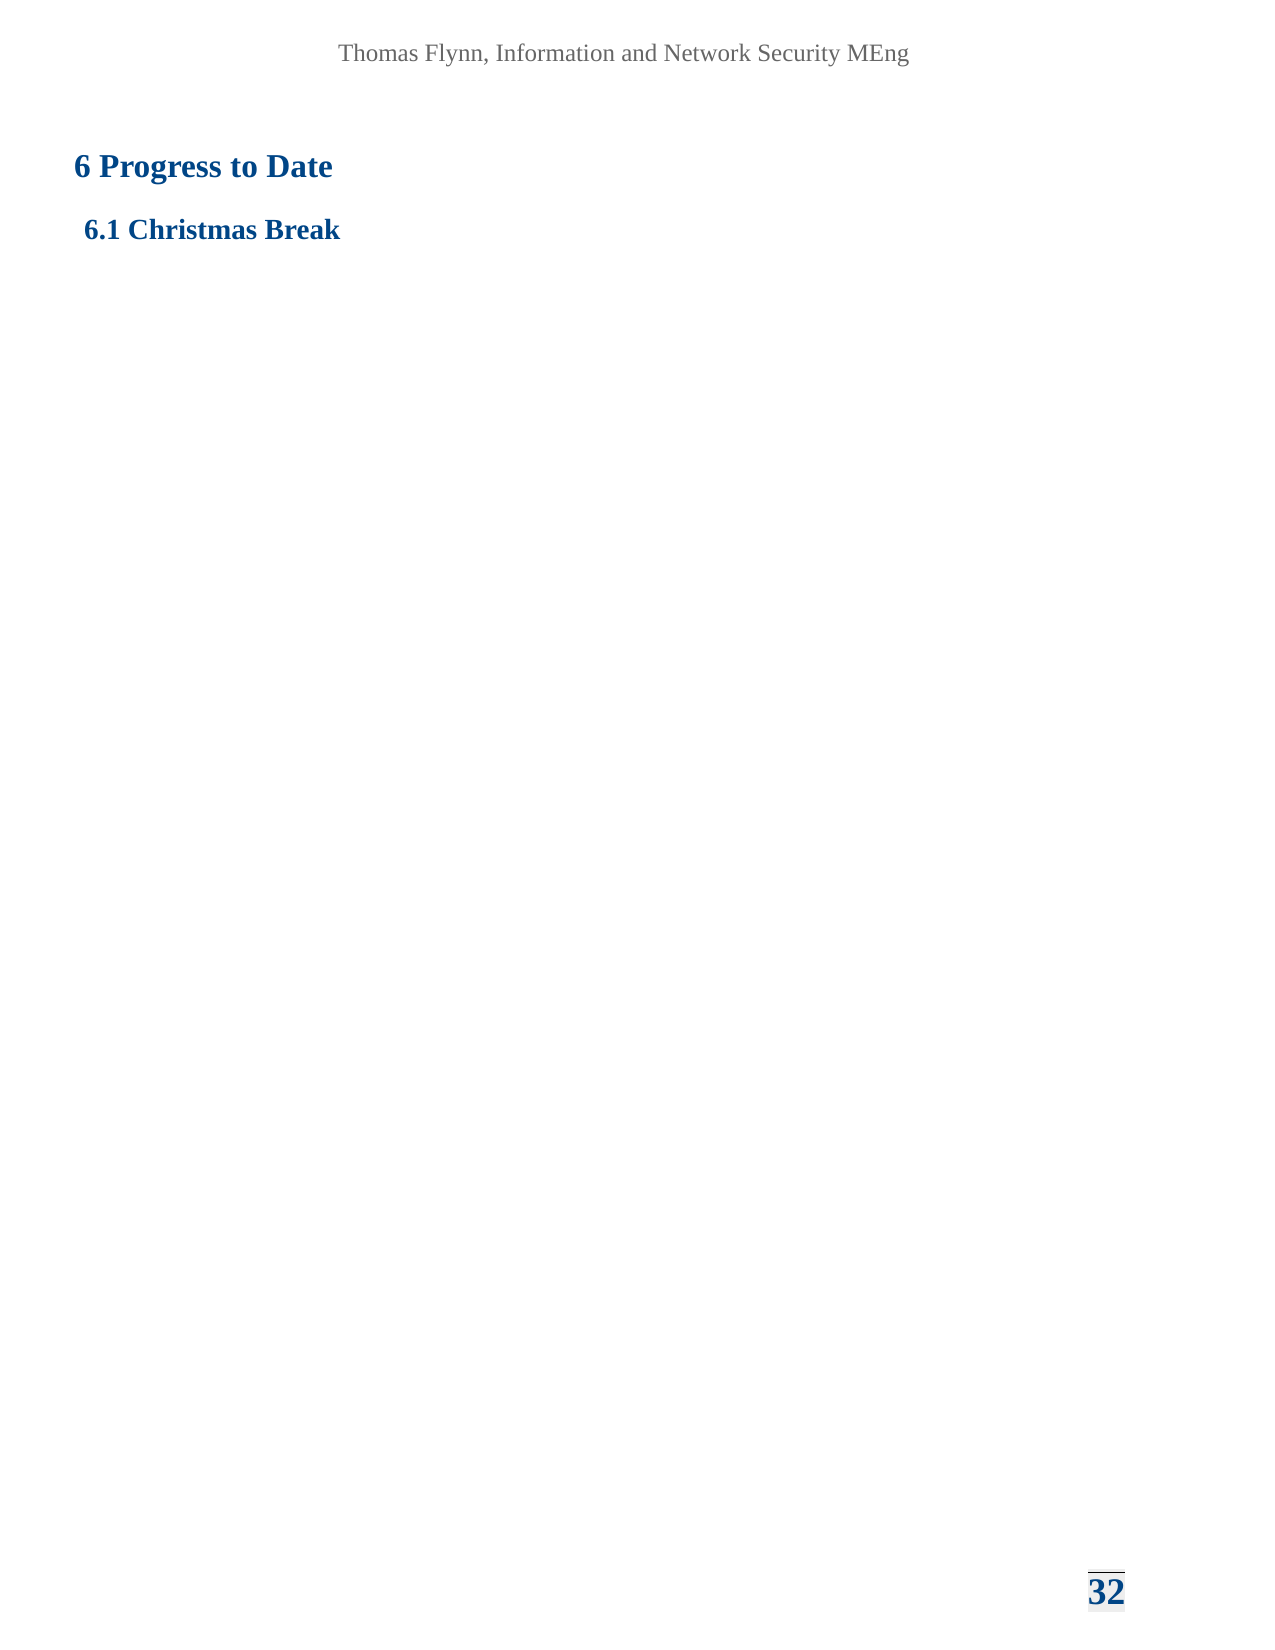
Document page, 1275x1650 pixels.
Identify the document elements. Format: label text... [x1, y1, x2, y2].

subtitle 6.1 Christmas Break [81, 212, 1125, 246]
subtitle 6 Progress to Date [74, 146, 1125, 184]
